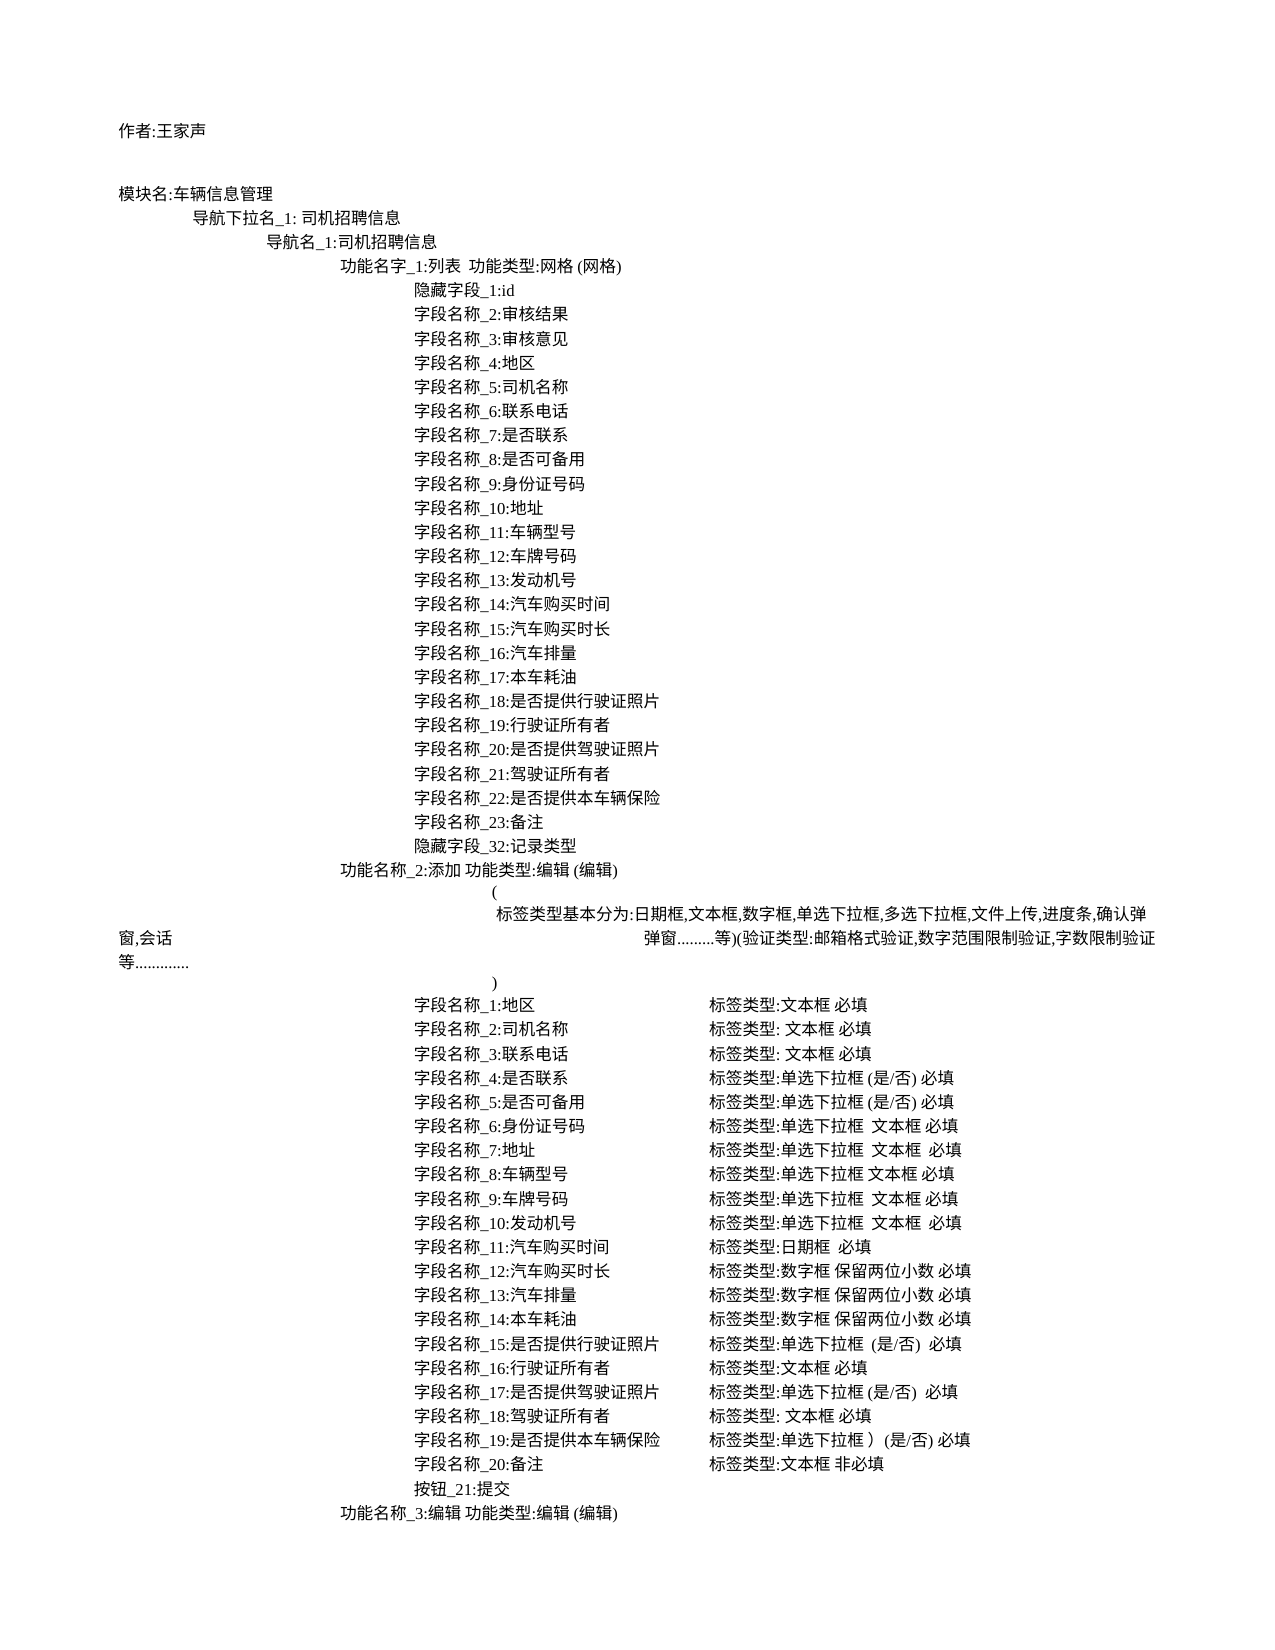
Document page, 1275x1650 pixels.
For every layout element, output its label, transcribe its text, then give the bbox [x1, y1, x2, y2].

text 隐藏字段_1:id [118, 277, 1157, 301]
text ( [118, 881, 1157, 901]
text 字段名称_8:是否可备用 [118, 446, 1157, 471]
text 字段名称_20:备注 标签类型:文本框 非必填 [118, 1451, 1157, 1476]
text 字段名称_18:驾驶证所有者 标签类型: 文本框 必填 [118, 1403, 1157, 1427]
text 字段名称_3:联系电话 标签类型: 文本框 必填 [118, 1041, 1157, 1065]
text 字段名称_14:本车耗油 标签类型:数字框 保留两位小数 必填 [118, 1306, 1157, 1331]
text 字段名称_21:驾驶证所有者 [118, 761, 1157, 785]
text 字段名称_5:是否可备用 标签类型:单选下拉框 (是/否) 必填 [118, 1089, 1157, 1113]
text 字段名称_1:地区 标签类型:文本框 必填 [118, 992, 1157, 1016]
text 导航下拉名_1: 司机招聘信息 [118, 205, 1157, 229]
text 字段名称_17:是否提供驾驶证照片 标签类型:单选下拉框 (是/否) 必填 [118, 1379, 1157, 1403]
text 字段名称_6:联系电话 [118, 398, 1157, 422]
text 字段名称_23:备注 [118, 809, 1157, 833]
text 字段名称_9:车牌号码 标签类型:单选下拉框 文本框 必填 [118, 1186, 1157, 1210]
text 字段名称_22:是否提供本车辆保险 [118, 785, 1157, 809]
text 字段名称_6:身份证号码 标签类型:单选下拉框 文本框 必填 [118, 1113, 1157, 1137]
text 字段名称_19:行驶证所有者 [118, 712, 1157, 736]
text 字段名称_5:司机名称 [118, 374, 1157, 398]
text 功能名字_1:列表 功能类型:网格 (网格) [118, 253, 1157, 277]
text 字段名称_9:身份证号码 [118, 471, 1157, 495]
text 字段名称_11:汽车购买时间 标签类型:日期框 必填 [118, 1234, 1157, 1258]
text 字段名称_12:汽车购买时长 标签类型:数字框 保留两位小数 必填 [118, 1258, 1157, 1282]
text 模块名:车辆信息管理 [118, 181, 1157, 205]
text 字段名称_8:车辆型号 标签类型:单选下拉框 文本框 必填 [118, 1161, 1157, 1186]
text 功能名称_3:编辑 功能类型:编辑 (编辑) [118, 1500, 1157, 1524]
text ) [118, 973, 1157, 992]
text 字段名称_18:是否提供行驶证照片 [118, 688, 1157, 712]
text 字段名称_16:汽车排量 [118, 640, 1157, 664]
text 字段名称_7:是否联系 [118, 422, 1157, 446]
text 字段名称_2:审核结果 [118, 301, 1157, 326]
text 隐藏字段_32:记录类型 [118, 833, 1157, 857]
text 字段名称_7:地址 标签类型:单选下拉框 文本框 必填 [118, 1137, 1157, 1161]
text 字段名称_19:是否提供本车辆保险 标签类型:单选下拉框 ）(是/否) 必填 [118, 1427, 1157, 1451]
text 字段名称_17:本车耗油 [118, 664, 1157, 688]
text 字段名称_4:是否联系 标签类型:单选下拉框 (是/否) 必填 [118, 1065, 1157, 1089]
text 字段名称_10:发动机号 标签类型:单选下拉框 文本框 必填 [118, 1210, 1157, 1234]
text 字段名称_20:是否提供驾驶证照片 [118, 736, 1157, 761]
text 字段名称_10:地址 [118, 495, 1157, 519]
text 导航名_1:司机招聘信息 [118, 229, 1157, 253]
text 字段名称_11:车辆型号 [118, 519, 1157, 543]
text 功能名称_2:添加 功能类型:编辑 (编辑) [118, 857, 1157, 881]
text 字段名称_16:行驶证所有者 标签类型:文本框 必填 [118, 1355, 1157, 1379]
text 字段名称_15:是否提供行驶证照片 标签类型:单选下拉框 (是/否) 必填 [118, 1331, 1157, 1355]
text 字段名称_2:司机名称 标签类型: 文本框 必填 [118, 1016, 1157, 1041]
text 字段名称_13:汽车排量 标签类型:数字框 保留两位小数 必填 [118, 1282, 1157, 1306]
text 字段名称_13:发动机号 [118, 567, 1157, 591]
text 字段名称_14:汽车购买时间 [118, 591, 1157, 616]
text 字段名称_3:审核意见 [118, 326, 1157, 350]
text 字段名称_4:地区 [118, 350, 1157, 374]
text 作者:王家声 [118, 118, 1157, 142]
text 字段名称_12:车牌号码 [118, 543, 1157, 567]
text 字段名称_15:汽车购买时长 [118, 616, 1157, 640]
text 标签类型基本分为:日期框,文本框,数字框,单选下拉框,多选下拉框,文件上传,进度条,确认弹窗,会话 弹窗.........等)(验证类型:邮箱格式验证,数字范围限制验证,字数限制验证等............. [118, 901, 1157, 973]
text 按钮_21:提交 [118, 1476, 1157, 1500]
